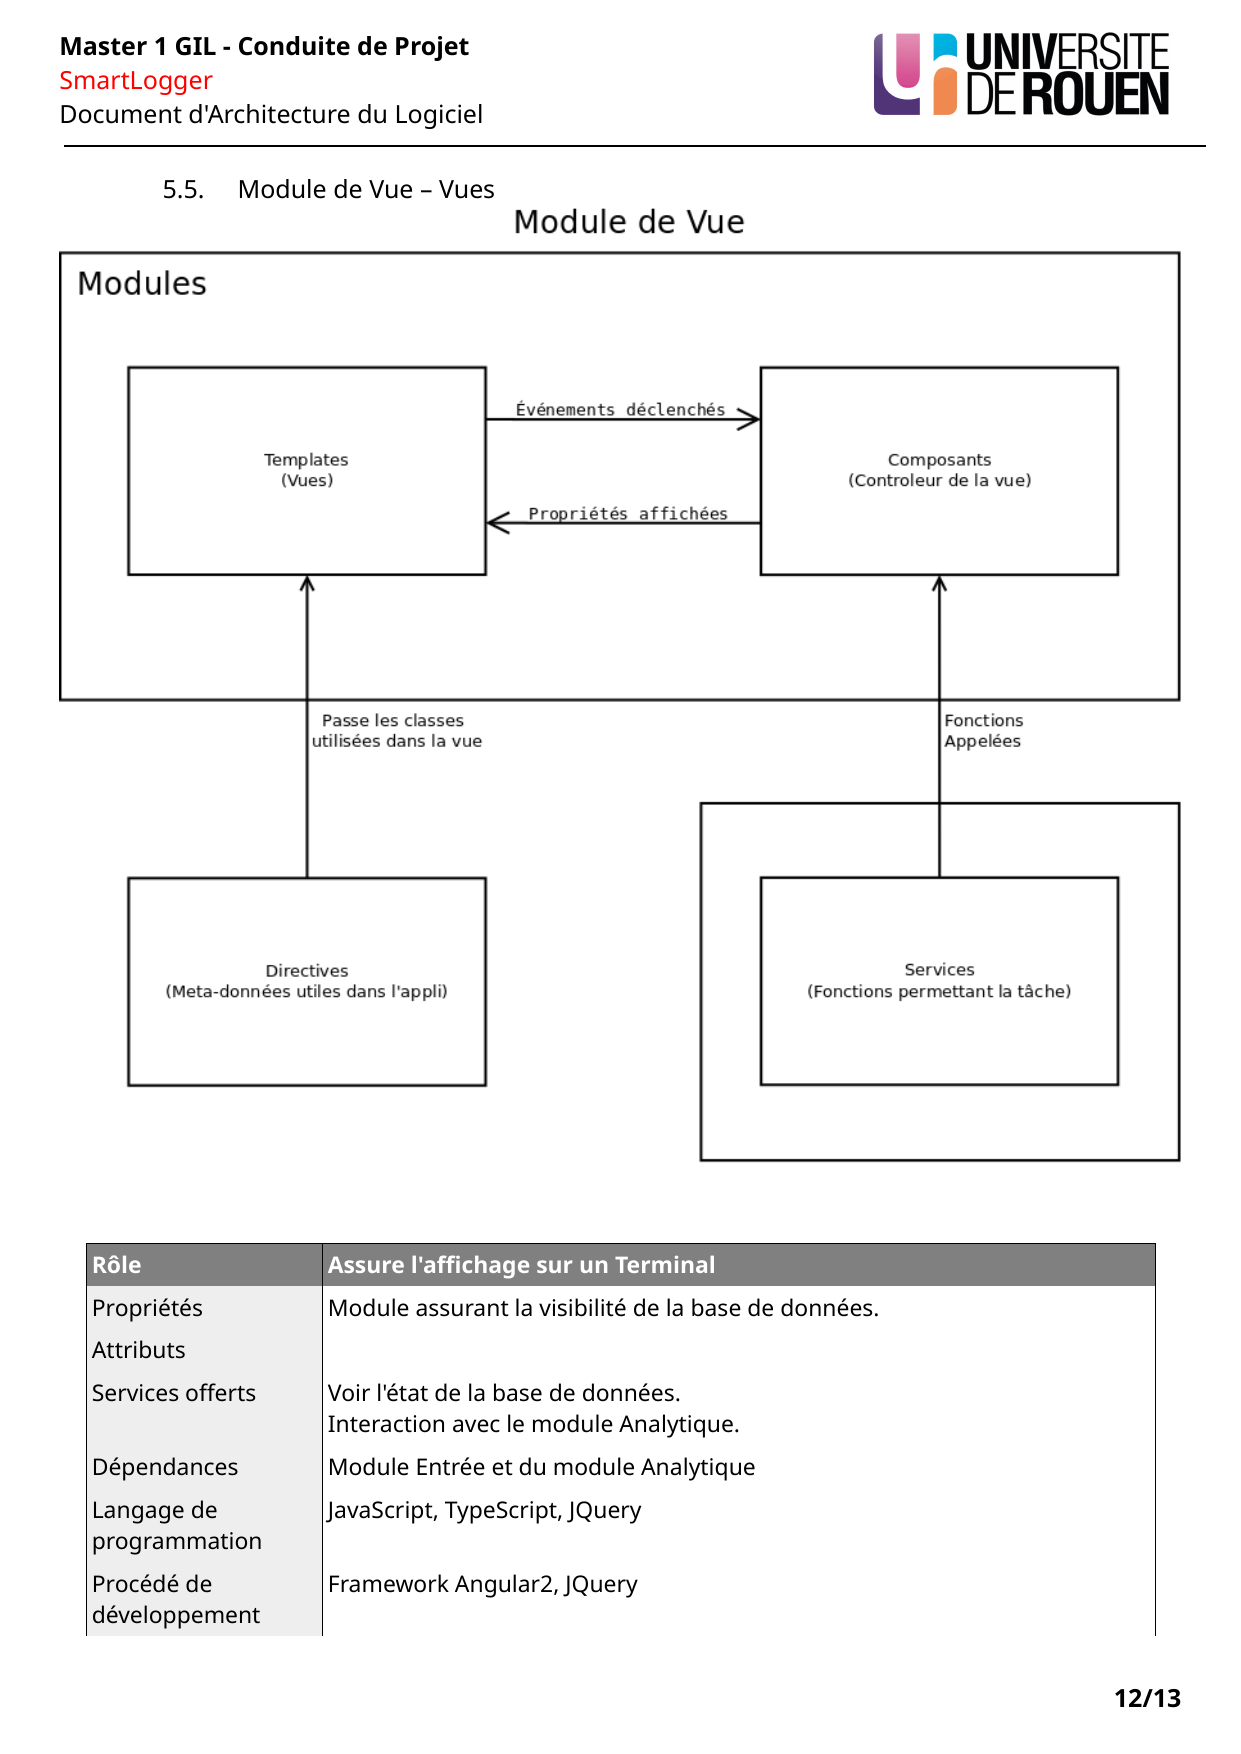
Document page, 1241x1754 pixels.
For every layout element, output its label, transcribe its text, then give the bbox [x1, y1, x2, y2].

table_cell Attributs [87, 1329, 322, 1371]
picture [872, 32, 1170, 118]
picture [59, 206, 1182, 1163]
table_header Rôle [87, 1244, 322, 1286]
table_cell JavaScript, TypeScript, JQuery [323, 1488, 1155, 1562]
table_cell Services offerts [87, 1371, 322, 1445]
table_cell Procédé de développement [87, 1562, 322, 1636]
table_cell [323, 1329, 1155, 1371]
table_cell Voir l'état de la base de données. Interaction avec le module Analytique. [323, 1371, 1155, 1445]
subtitle Module de Vue – Vues [162, 172, 1181, 206]
table_cell Propriétés [87, 1286, 322, 1329]
table_cell Framework Angular2, JQuery [323, 1562, 1155, 1636]
table_cell Module assurant la visibilité de la base de données. [323, 1286, 1155, 1329]
table_cell Langage de programmation [87, 1488, 322, 1562]
table_header Assure l'affichage sur un Terminal [323, 1244, 1155, 1286]
table_cell Dépendances [87, 1445, 322, 1488]
table_cell Module Entrée et du module Analytique [323, 1445, 1155, 1488]
